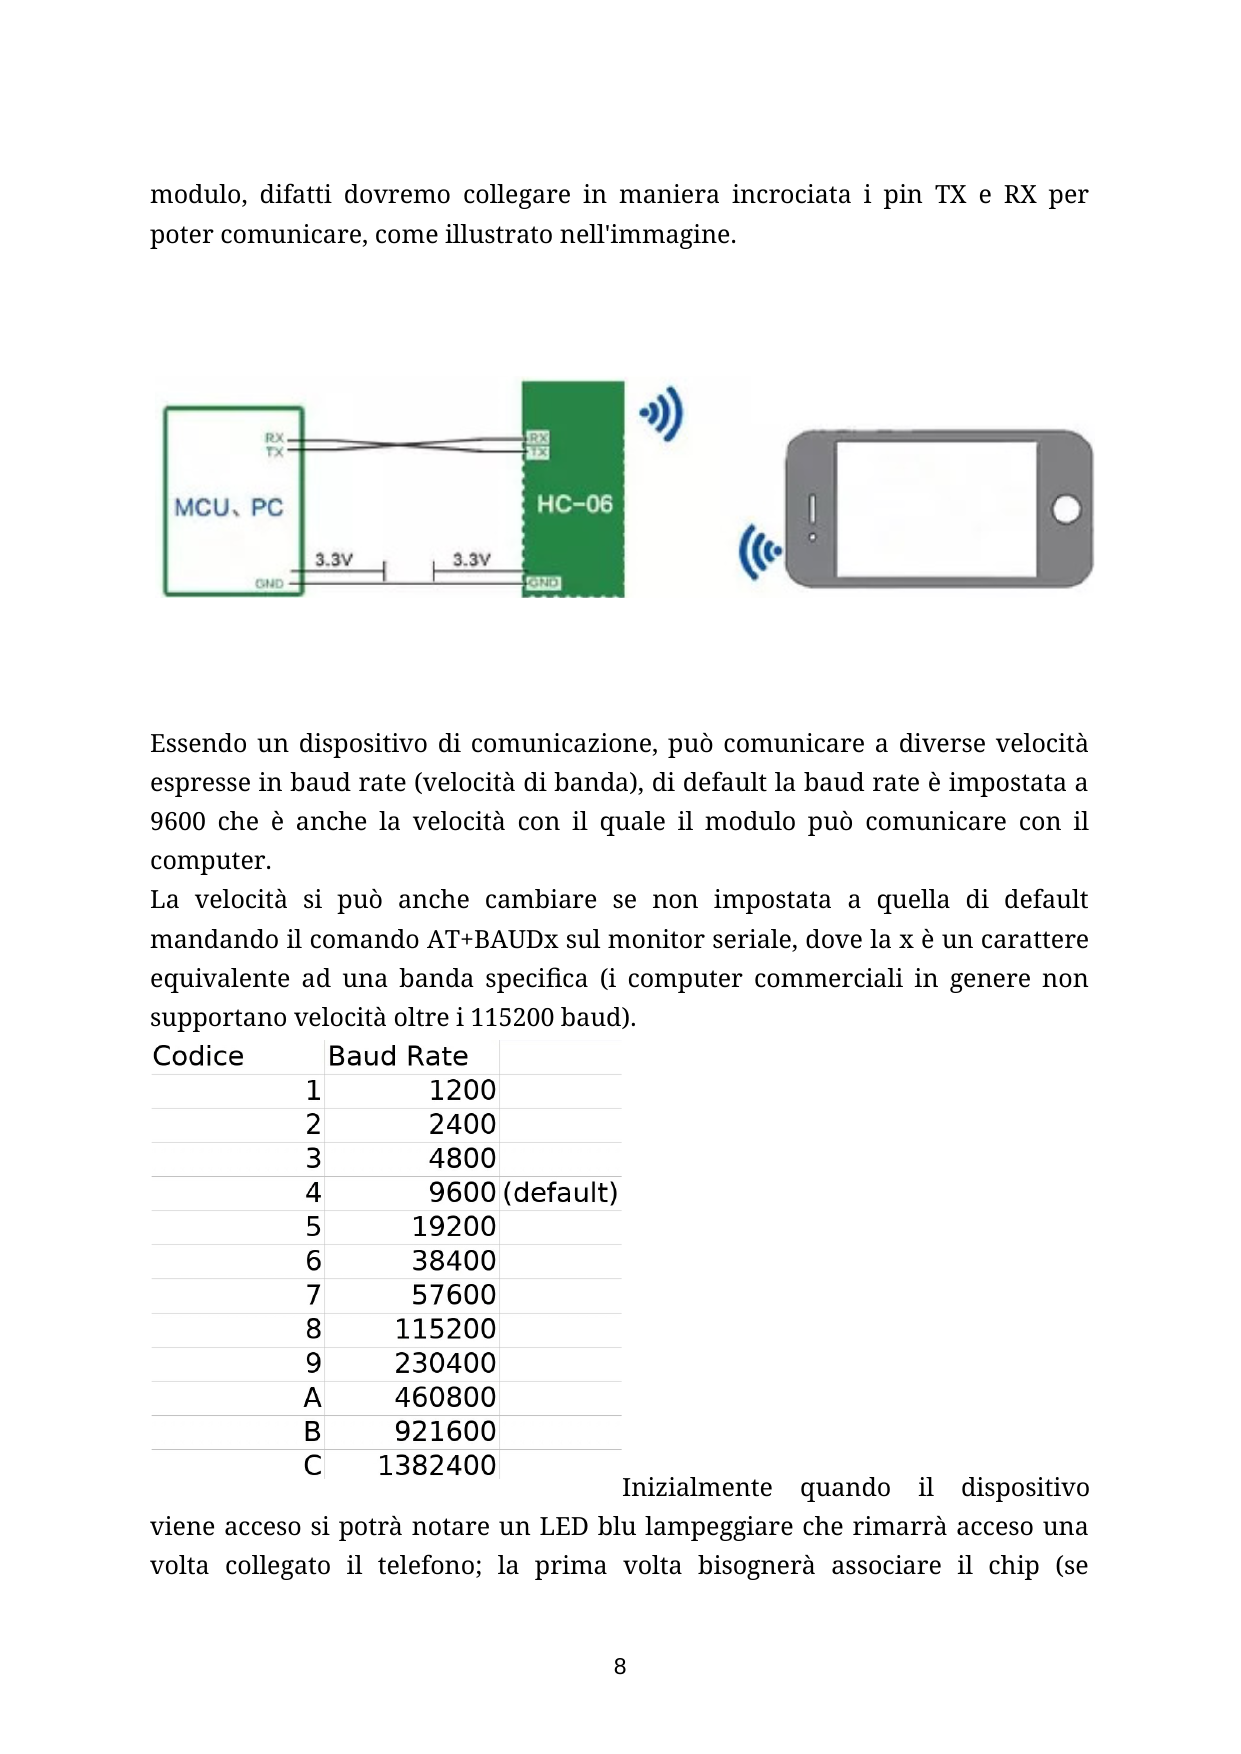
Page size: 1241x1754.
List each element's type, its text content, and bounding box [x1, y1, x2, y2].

text Inizialmente quando il dispositivo viene acceso si potrà notare un LED blu lampeggiare che rimarrà acceso una volta collegato il telefono; la prima volta bisognerà associare il chip (se [150, 1469, 1090, 1582]
picture [151, 1040, 622, 1479]
text modulo, difatti dovremo collegare in maniera incrociata i pin TX e RX per poter comunicare, come illustrato nell'immagine. [150, 177, 1090, 250]
picture [154, 376, 1095, 598]
text La velocità si può anche cambiare se non impostata a quella di default mandando il comando AT+BAUDx sul monitor seriale, dove la x è un carattere equivalente ad una banda specifica (i computer commerciali in genere non supportano velocità oltre i 115200 baud). [150, 882, 1090, 1034]
text Essendo un dispositivo di comunicazione, può comunicare a diverse velocità espresse in baud rate (velocità di banda), di default la baud rate è impostata a 9600 che è anche la velocità con il quale il modulo può comunicare con il computer. [150, 725, 1090, 877]
